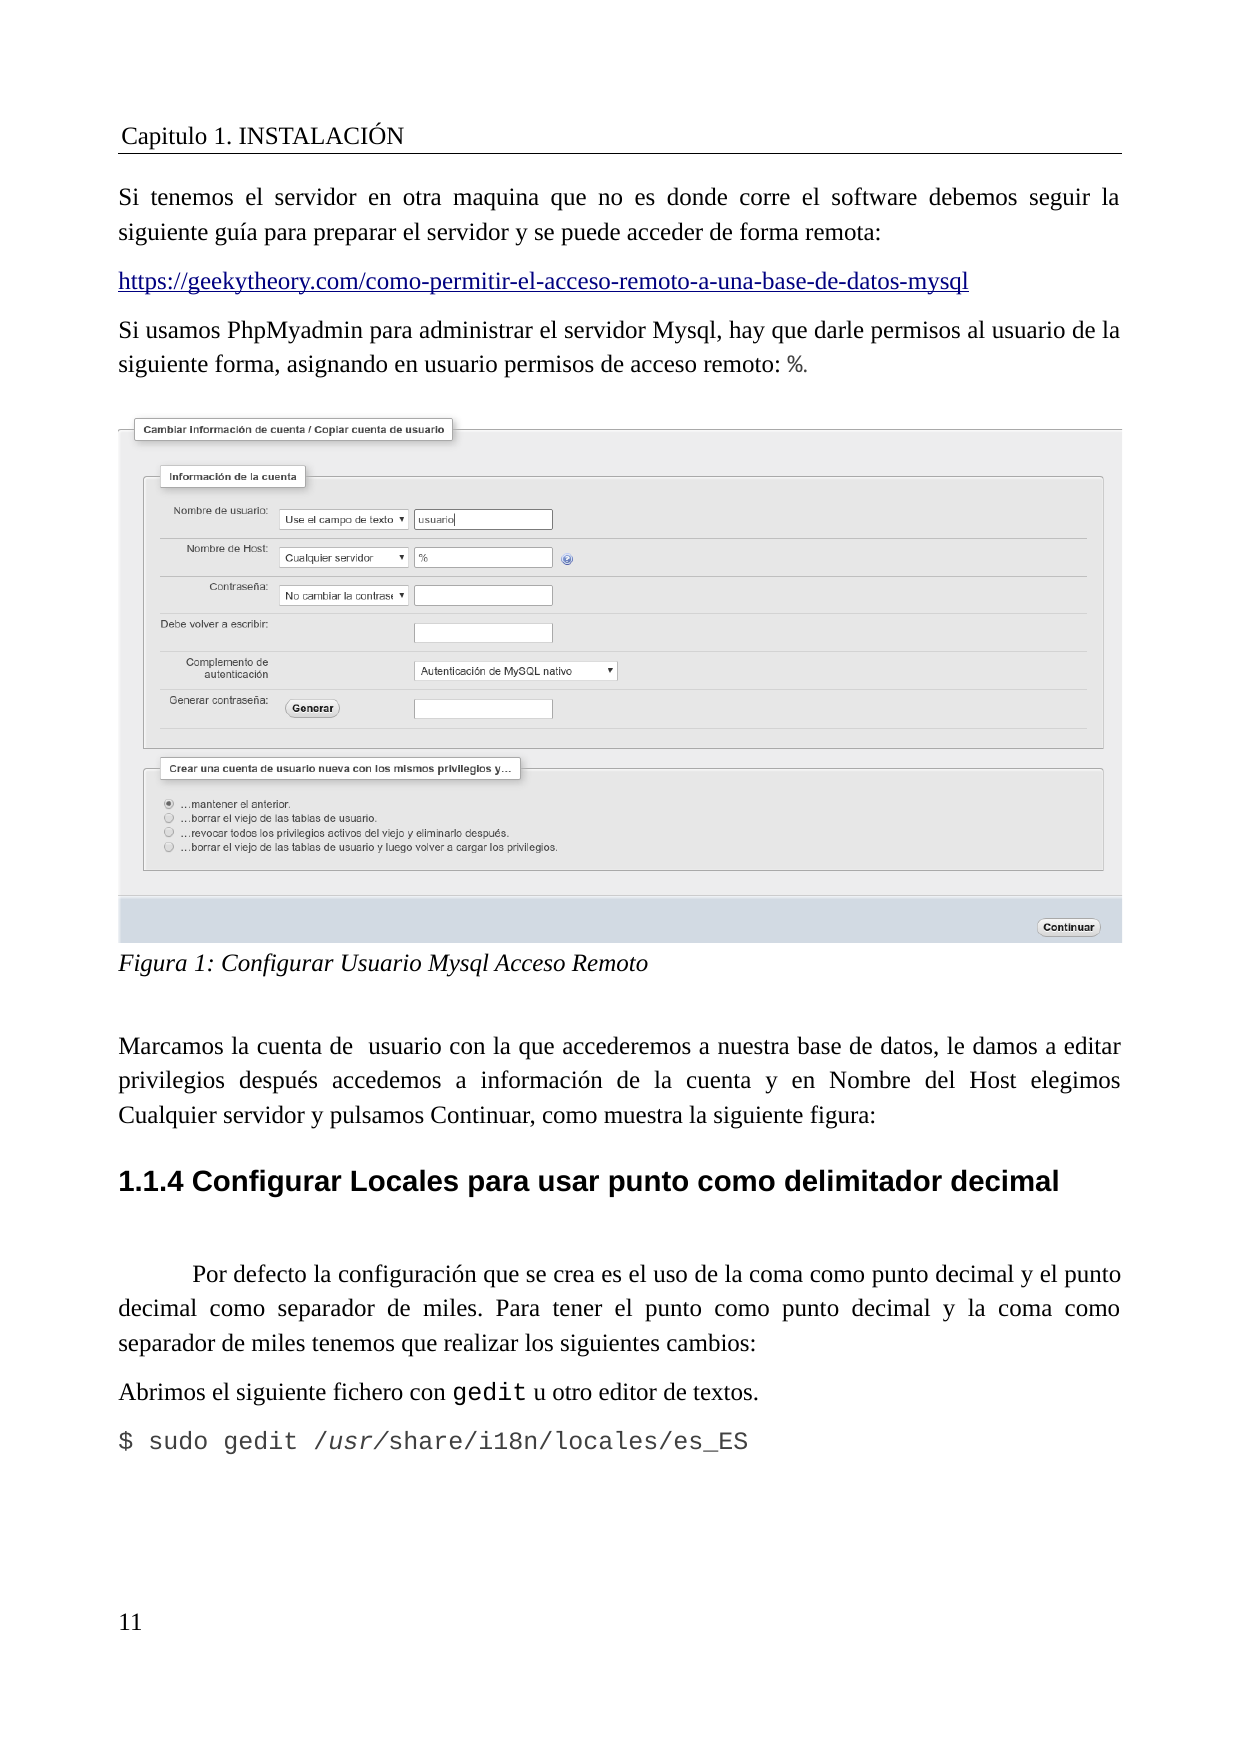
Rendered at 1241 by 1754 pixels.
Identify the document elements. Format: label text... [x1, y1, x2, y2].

text Marcamos la cuenta de usuario con la que accederemos a nuestra base de datos, le damos a editar privilegios después accedemos a información de la cuenta y en Nombre del Host elegimos Cualquier servidor y pulsamos Continuar, como muestra la siguiente figura: [118, 1031, 1122, 1129]
subtitle 1.1.4 Configurar Locales para usar punto como delimitador decimal [118, 1164, 1122, 1197]
text Figura 1: Configurar Usuario Mysql Acceso Remoto [118, 943, 1122, 977]
text Por defecto la configuración que se crea es el uso de la coma como punto decimal y el punto decimal como separador de miles. Para tener el punto como punto decimal y la coma como separador de miles tenemos que realizar los siguientes cambios: [118, 1259, 1122, 1357]
text https://geekytheory.com/como-permitir-el-acceso-remoto-a-una-base-de-datos-mysql [118, 266, 1122, 294]
picture [118, 413, 1123, 943]
text Si tenemos el servidor en otra maquina que no es donde corre el software debemos seguir la siguiente guía para preparar el servidor y se puede acceder de forma remota: [118, 182, 1122, 246]
text Si usamos PhpMyadmin para administrar el servidor Mysql, hay que darle permisos al usuario de la siguiente forma, asignando en usuario permisos de acceso remoto: %. [118, 315, 1122, 380]
text Abrimos el siguiente fichero con gedit u otro editor de textos. [118, 1377, 1122, 1408]
text $ sudo gedit /usr/share/i18n/locales/es_ES [118, 1428, 1122, 1457]
